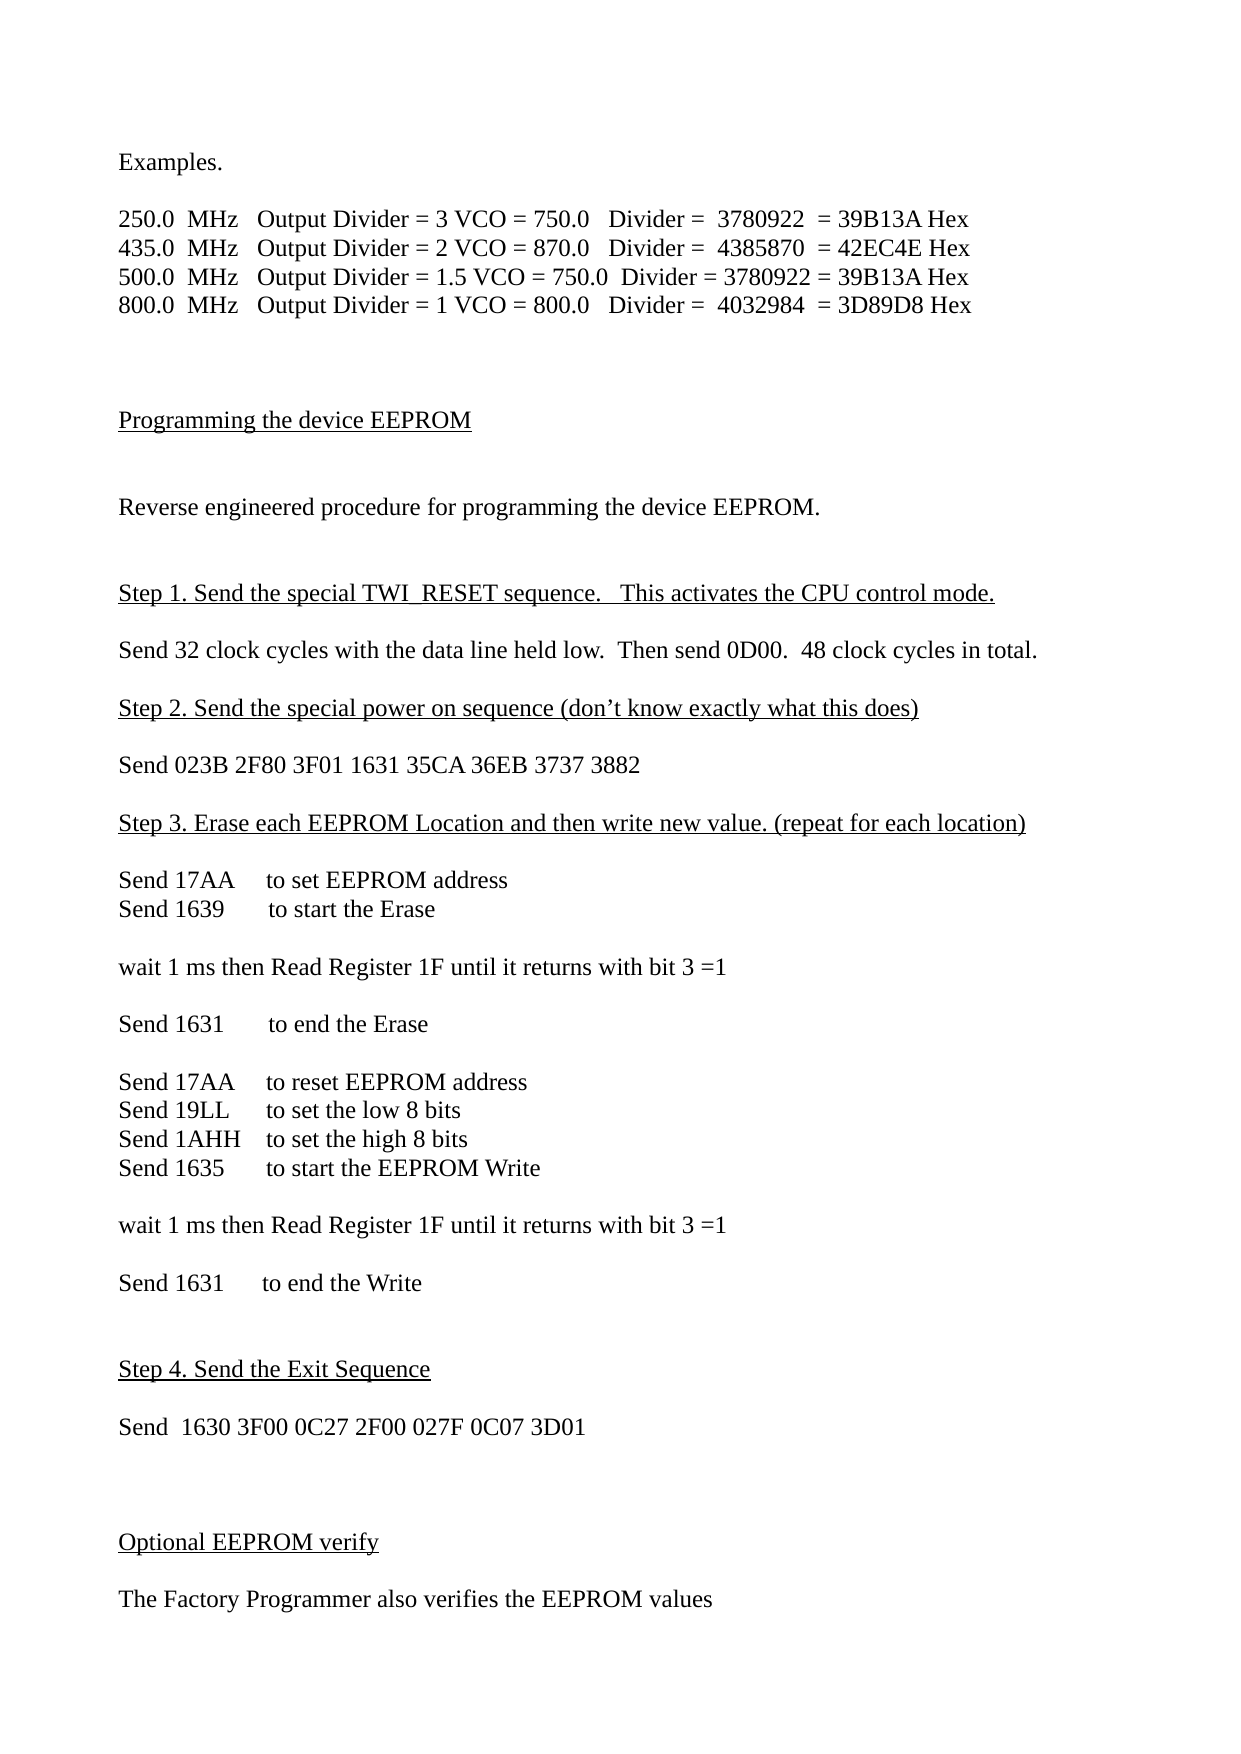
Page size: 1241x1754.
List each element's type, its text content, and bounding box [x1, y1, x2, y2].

text 435.0 MHz Output Divider = 2 VCO = 870.0 Divider = 4385870 = 42EC4E Hex [118, 233, 1122, 262]
text Step 1. Send the special TWI_RESET sequence. This activates the CPU control mode. [118, 578, 1122, 607]
text Send 1635 to start the EEPROM Write [118, 1153, 1122, 1182]
text 250.0 MHz Output Divider = 3 VCO = 750.0 Divider = 3780922 = 39B13A Hex [118, 204, 1122, 233]
text Send 023B 2F80 3F01 1631 35CA 36EB 3737 3882 [118, 751, 1122, 779]
text Send 1630 3F00 0C27 2F00 027F 0C07 3D01 [118, 1412, 1122, 1441]
text The Factory Programmer also verifies the EEPROM values [118, 1584, 1122, 1613]
text Send 32 clock cycles with the data line held low. Then send 0D00. 48 clock cycles in total. [118, 636, 1122, 664]
text Step 2. Send the special power on sequence (don’t know exactly what this does) [118, 693, 1122, 722]
text Reverse engineered procedure for programming the device EEPROM. [118, 492, 1122, 521]
text Send 1AHH to set the high 8 bits [118, 1124, 1122, 1153]
text wait 1 ms then Read Register 1F until it returns with bit 3 =1 [118, 1211, 1122, 1239]
text Send 1639 to start the Erase [118, 894, 1122, 923]
text Programming the device EEPROM [118, 406, 1122, 434]
text Send 1631 to end the Write [118, 1268, 1122, 1297]
text 500.0 MHz Output Divider = 1.5 VCO = 750.0 Divider = 3780922 = 39B13A Hex [118, 262, 1122, 291]
text Examples. [118, 147, 1122, 176]
text Send 17AA to reset EEPROM address [118, 1067, 1122, 1096]
text Send 19LL to set the low 8 bits [118, 1096, 1122, 1124]
text Send 1631 to end the Erase [118, 1009, 1122, 1038]
text Optional EEPROM verify [118, 1527, 1122, 1556]
text Step 3. Erase each EEPROM Location and then write new value. (repeat for each location) [118, 808, 1122, 837]
text Step 4. Send the Exit Sequence [118, 1354, 1122, 1383]
text Send 17AA to set EEPROM address [118, 866, 1122, 894]
text 800.0 MHz Output Divider = 1 VCO = 800.0 Divider = 4032984 = 3D89D8 Hex [118, 291, 1122, 319]
text wait 1 ms then Read Register 1F until it returns with bit 3 =1 [118, 952, 1122, 981]
